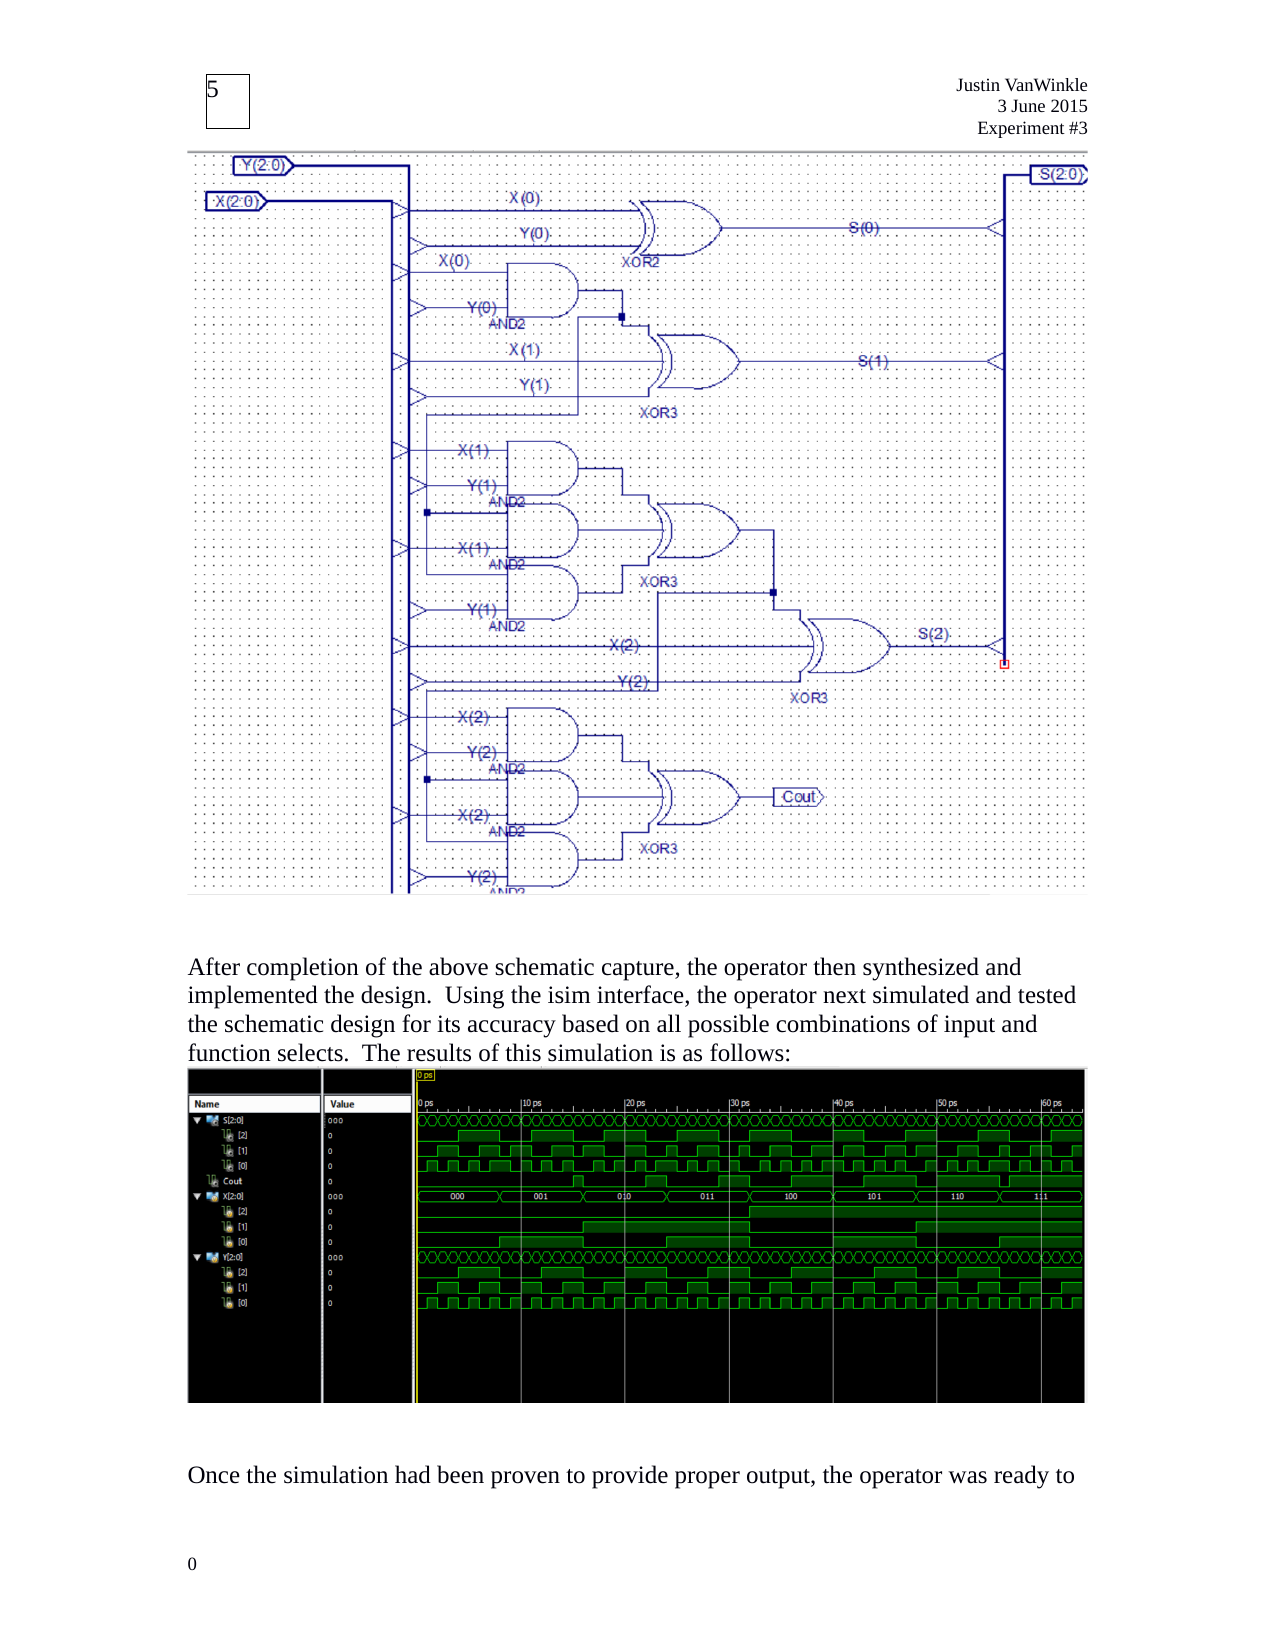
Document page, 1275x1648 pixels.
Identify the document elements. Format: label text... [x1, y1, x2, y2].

text Once the simulation had been proven to provide proper output, the operator was ready to [187, 1460, 1088, 1488]
text After completion of the above schematic capture, the operator then synthesized and implemented the design. Using the isim interface, the operator next simulated and tested the schematic design for its accuracy based on all possible combinations of input and function selects. The results of this simulation is as follows: [187, 952, 1088, 1066]
picture [187, 1066, 1088, 1403]
picture [187, 150, 1088, 895]
